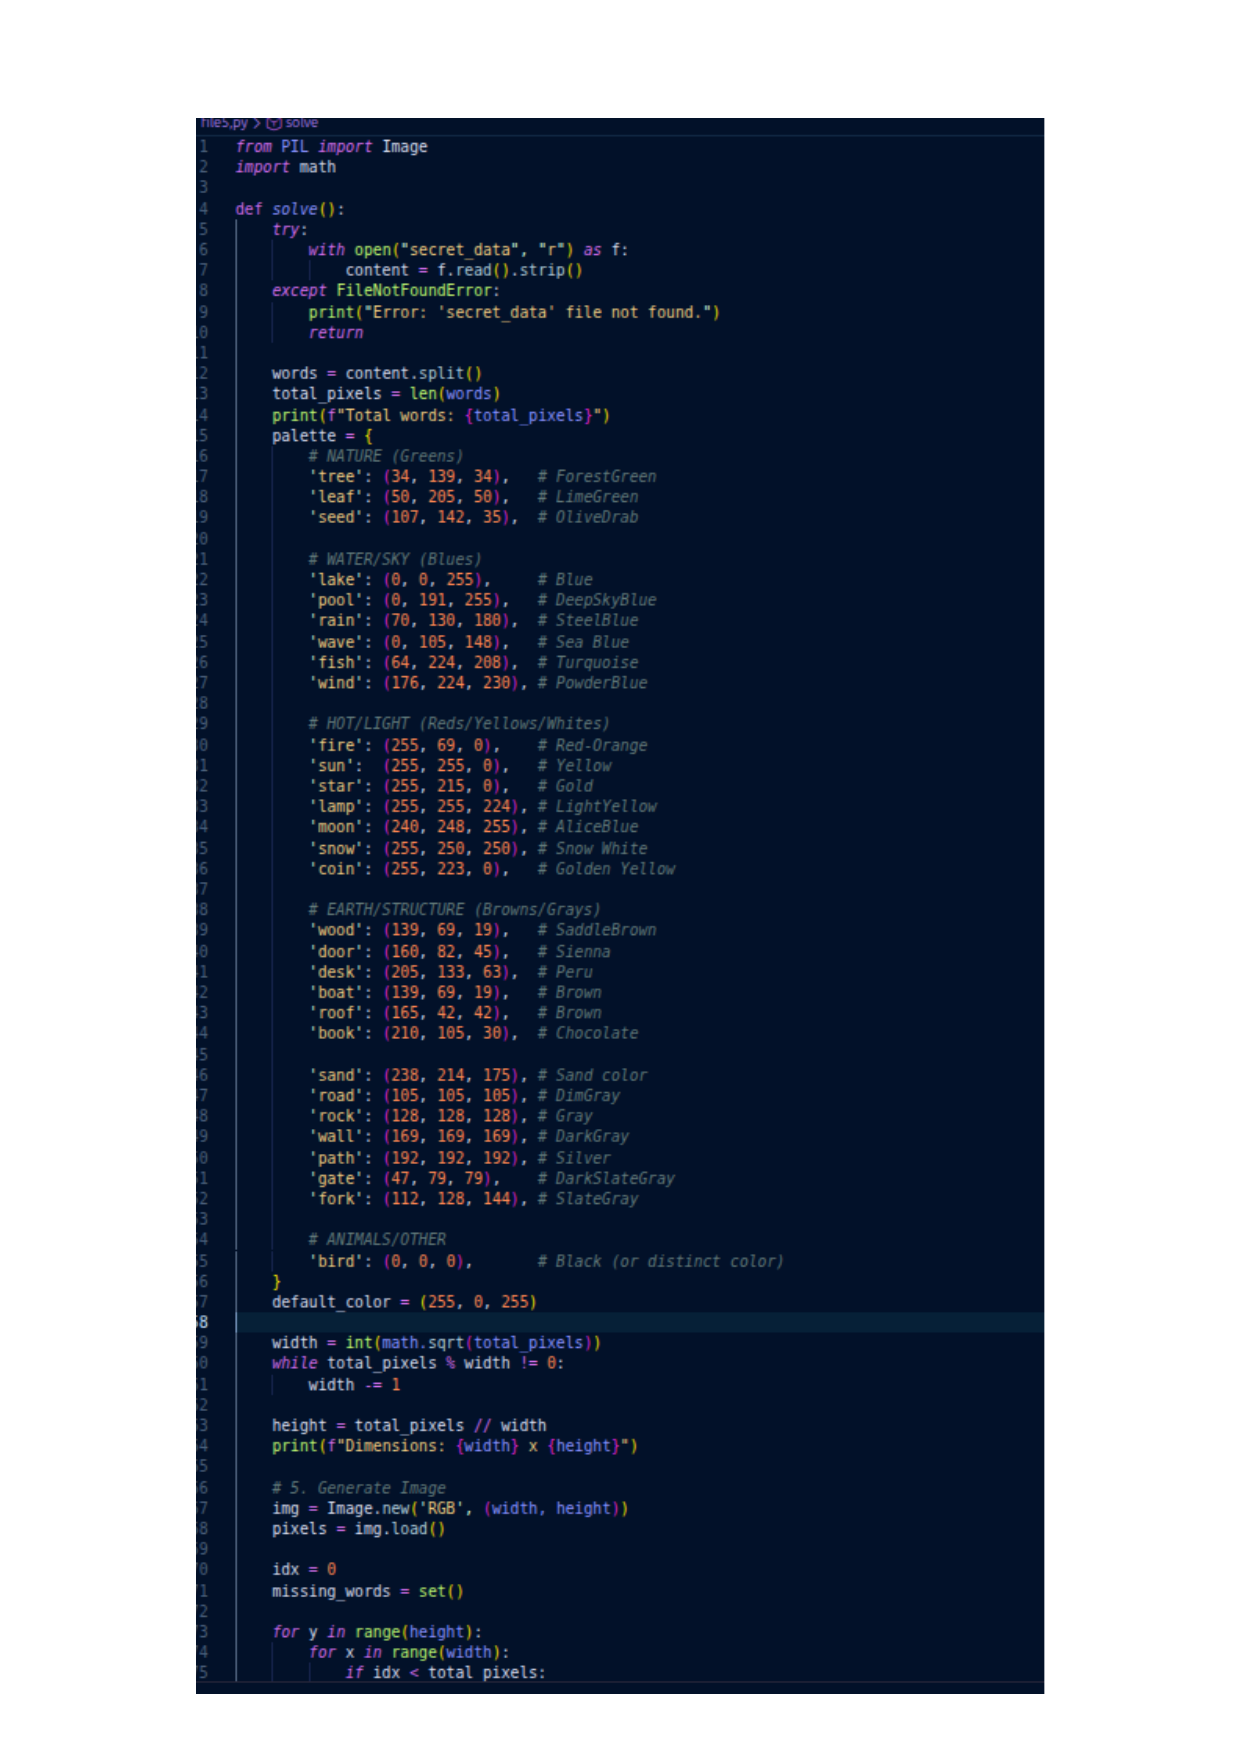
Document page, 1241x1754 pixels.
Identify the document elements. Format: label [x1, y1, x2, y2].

picture [196, 118, 1045, 1694]
